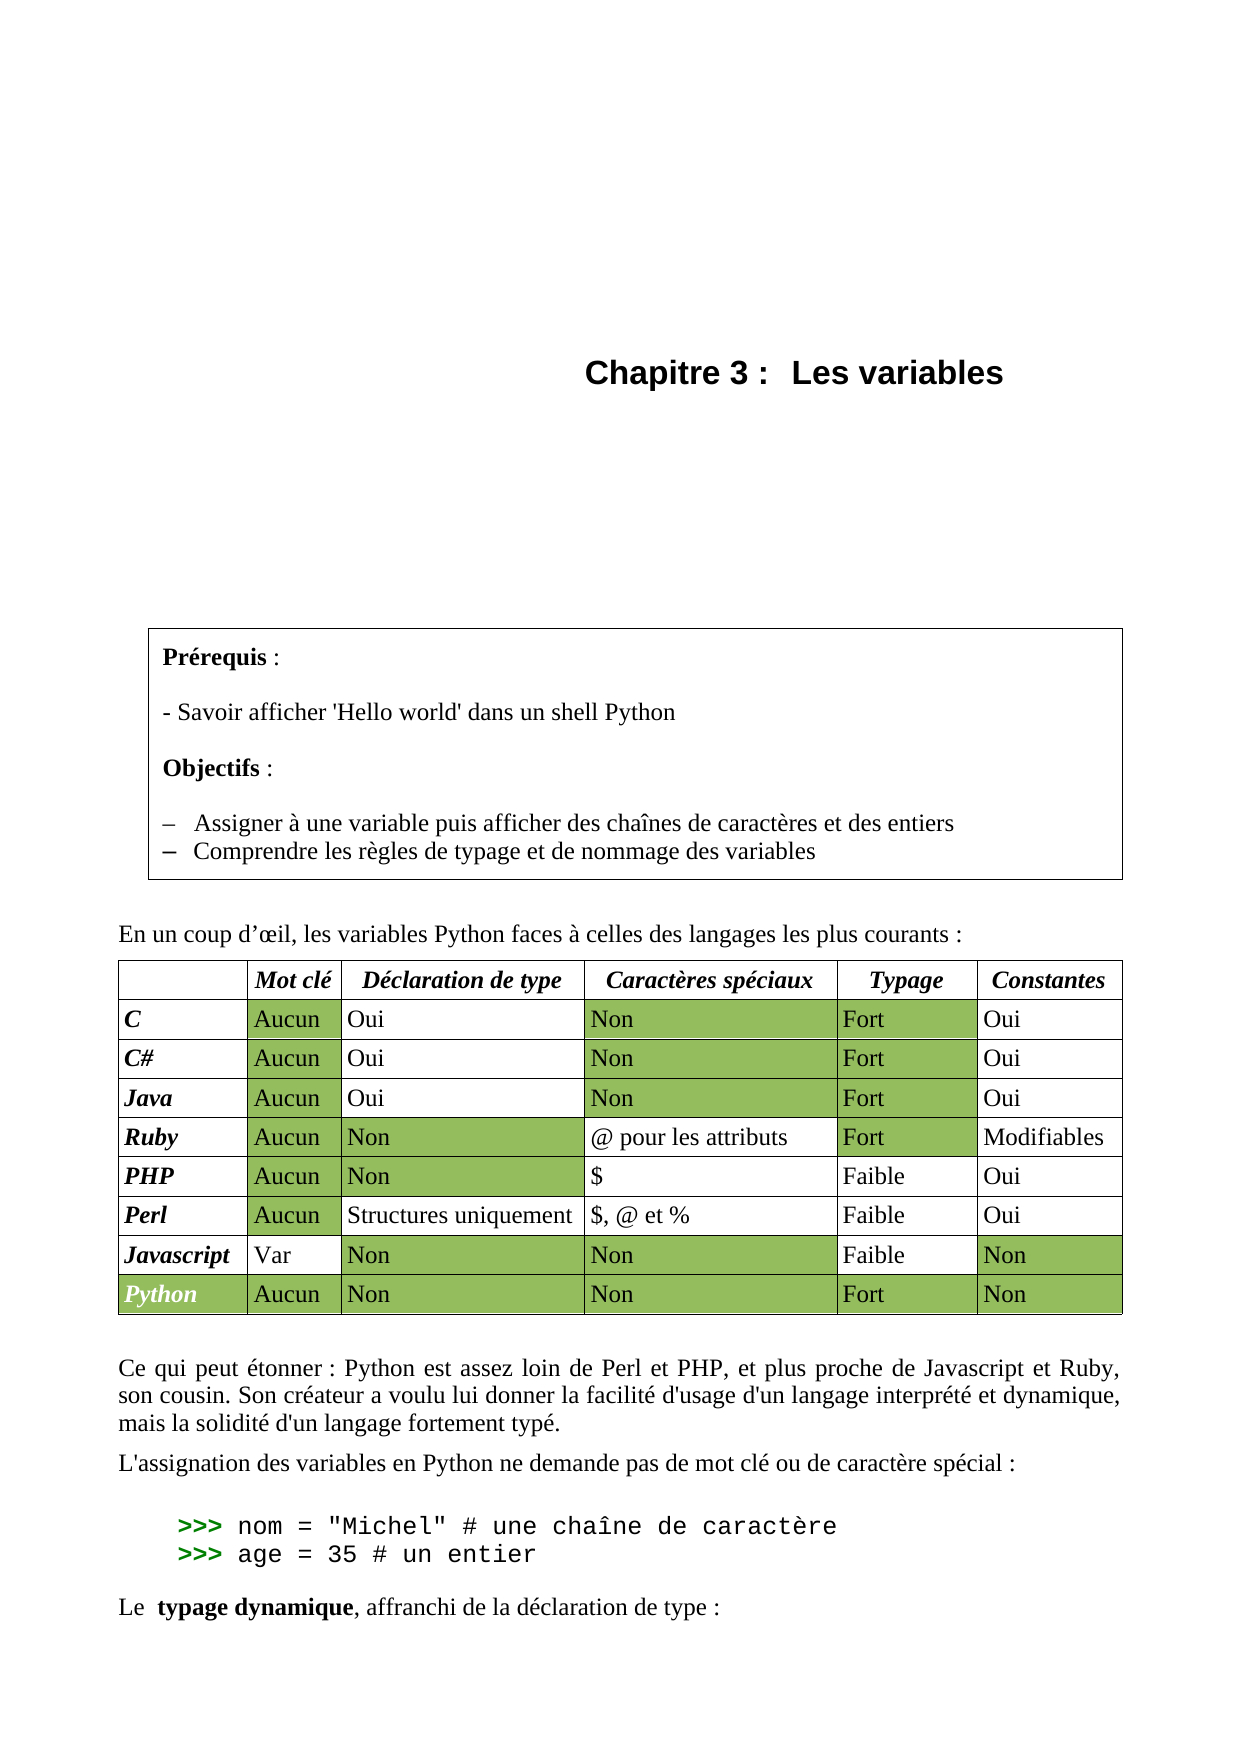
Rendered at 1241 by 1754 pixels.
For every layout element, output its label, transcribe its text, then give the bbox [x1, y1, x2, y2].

text Objectifs : [149, 739, 1122, 782]
table_cell Fort [838, 1040, 977, 1078]
table_cell Fort [838, 1275, 977, 1313]
table_cell Oui [978, 1079, 1122, 1117]
table_cell Aucun [248, 1118, 341, 1156]
text Ce qui peut étonner : Python est assez loin de Perl et PHP, et plus proche de Javascript et Ruby, son cousin. Son créateur a voulu lui donner la facilité d'usage d'un langage interprété et dynamique, mais la solidité d'un langage fortement typé. [118, 1354, 1122, 1437]
table_cell Aucun [248, 1275, 341, 1313]
table_cell Oui [978, 1197, 1122, 1235]
table_cell Non [585, 1236, 837, 1274]
table_cell Non [978, 1236, 1122, 1274]
table_cell @ pour les attributs [585, 1118, 837, 1156]
table_cell Faible [838, 1236, 977, 1274]
table_cell Non [342, 1157, 584, 1196]
table_header Typage [838, 961, 977, 999]
table_cell Oui [978, 1157, 1122, 1196]
table_cell Fort [838, 1000, 977, 1038]
table_cell Oui [342, 1000, 584, 1038]
table_cell Oui [342, 1040, 584, 1078]
text Le typage dynamique, affranchi de la déclaration de type : [118, 1593, 1122, 1621]
table_cell $ [585, 1157, 837, 1196]
table_cell Faible [838, 1157, 977, 1196]
table_cell Oui [978, 1000, 1122, 1038]
table_cell Perl [119, 1197, 247, 1235]
text En un coup d’œil, les variables Python faces à celles des langages les plus courants : [118, 920, 1122, 947]
table_cell Non [585, 1079, 837, 1117]
table_cell Fort [838, 1079, 977, 1117]
subtitle Les variables [118, 354, 1004, 392]
table_cell Python [119, 1275, 247, 1313]
table_cell Non [585, 1275, 837, 1313]
table_header Caractères spéciaux [585, 961, 837, 999]
table_cell Faible [838, 1197, 977, 1235]
text Prérequis : [149, 629, 1122, 671]
table_cell Aucun [248, 1000, 341, 1038]
table_cell Java [119, 1079, 247, 1117]
table_cell Non [585, 1040, 837, 1078]
table_header Déclaration de type [342, 961, 584, 999]
table_cell Non [342, 1118, 584, 1156]
table_cell Oui [978, 1040, 1122, 1078]
table_cell Fort [838, 1118, 977, 1156]
list Comprendre les règles de typage et de nommage des variables [149, 822, 1122, 879]
table_cell Aucun [248, 1197, 341, 1235]
table_cell Structures uniquement [342, 1197, 584, 1235]
table_header Mot clé [248, 961, 341, 999]
text L'assignation des variables en Python ne demande pas de mot clé ou de caractère spécial : [118, 1449, 1122, 1477]
table_cell Non [585, 1000, 837, 1038]
table_cell Aucun [248, 1040, 341, 1078]
table_cell C# [119, 1040, 247, 1078]
table_cell Javascript [119, 1236, 247, 1274]
table_header [119, 961, 247, 999]
table_cell C [119, 1000, 247, 1038]
table_cell Non [978, 1275, 1122, 1313]
table_cell Ruby [119, 1118, 247, 1156]
table_cell Var [248, 1236, 341, 1274]
table_cell Aucun [248, 1079, 341, 1117]
table_cell PHP [119, 1157, 247, 1196]
text - Savoir afficher 'Hello world' dans un shell Python [149, 683, 1122, 726]
table_cell Modifiables [978, 1118, 1122, 1156]
text – Assigner à une variable puis afficher des chaînes de caractères et des entiers [149, 794, 1122, 822]
table_cell Oui [342, 1079, 584, 1117]
text >>> nom = "Michel" # une chaîne de caractère >>> age = 35 # un entier [177, 1513, 1122, 1570]
table_cell Non [342, 1275, 584, 1313]
table_header Constantes [978, 961, 1122, 999]
table_cell Non [342, 1236, 584, 1274]
table_cell $, @ et % [585, 1197, 837, 1235]
table_cell Aucun [248, 1157, 341, 1196]
